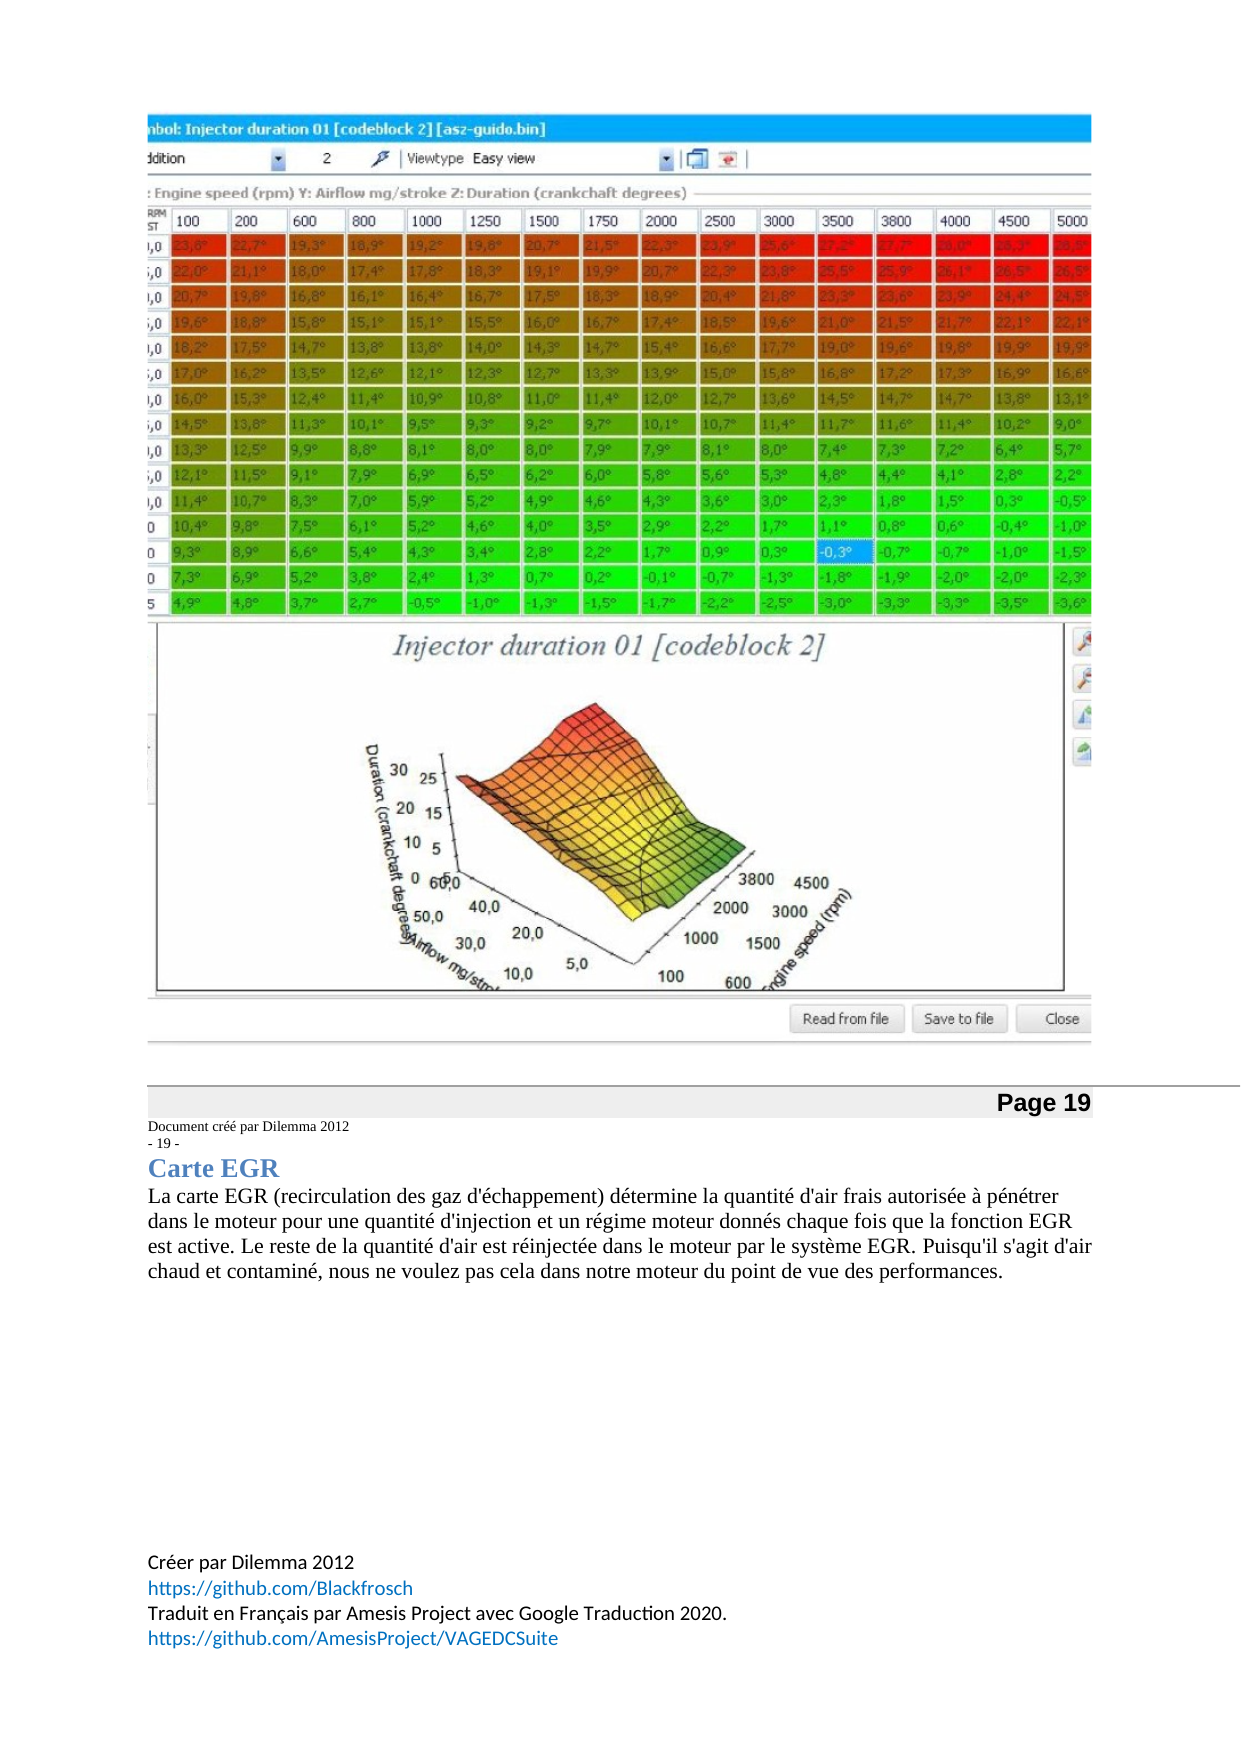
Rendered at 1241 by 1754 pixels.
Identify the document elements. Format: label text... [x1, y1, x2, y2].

text La carte EGR (recirculation des gaz d'échappement) détermine la quantité d'air frais autorisée à pénétrer dans le moteur pour une quantité d'injection et un régime moteur donnés chaque fois que la fonction EGR est active. Le reste de la quantité d'air est réinjectée dans le moteur par le système EGR. Puisqu'il s'agit d'air chaud et contaminé, nous ne voulez pas cela dans notre moteur du point de vue des performances. [148, 1183, 1093, 1284]
text Carte EGR [148, 1152, 1093, 1183]
table_header Page 19 [148, 1087, 1093, 1118]
text Document créé par Dilemma 2012 [148, 1118, 1093, 1135]
text - 19 - [148, 1135, 1093, 1152]
